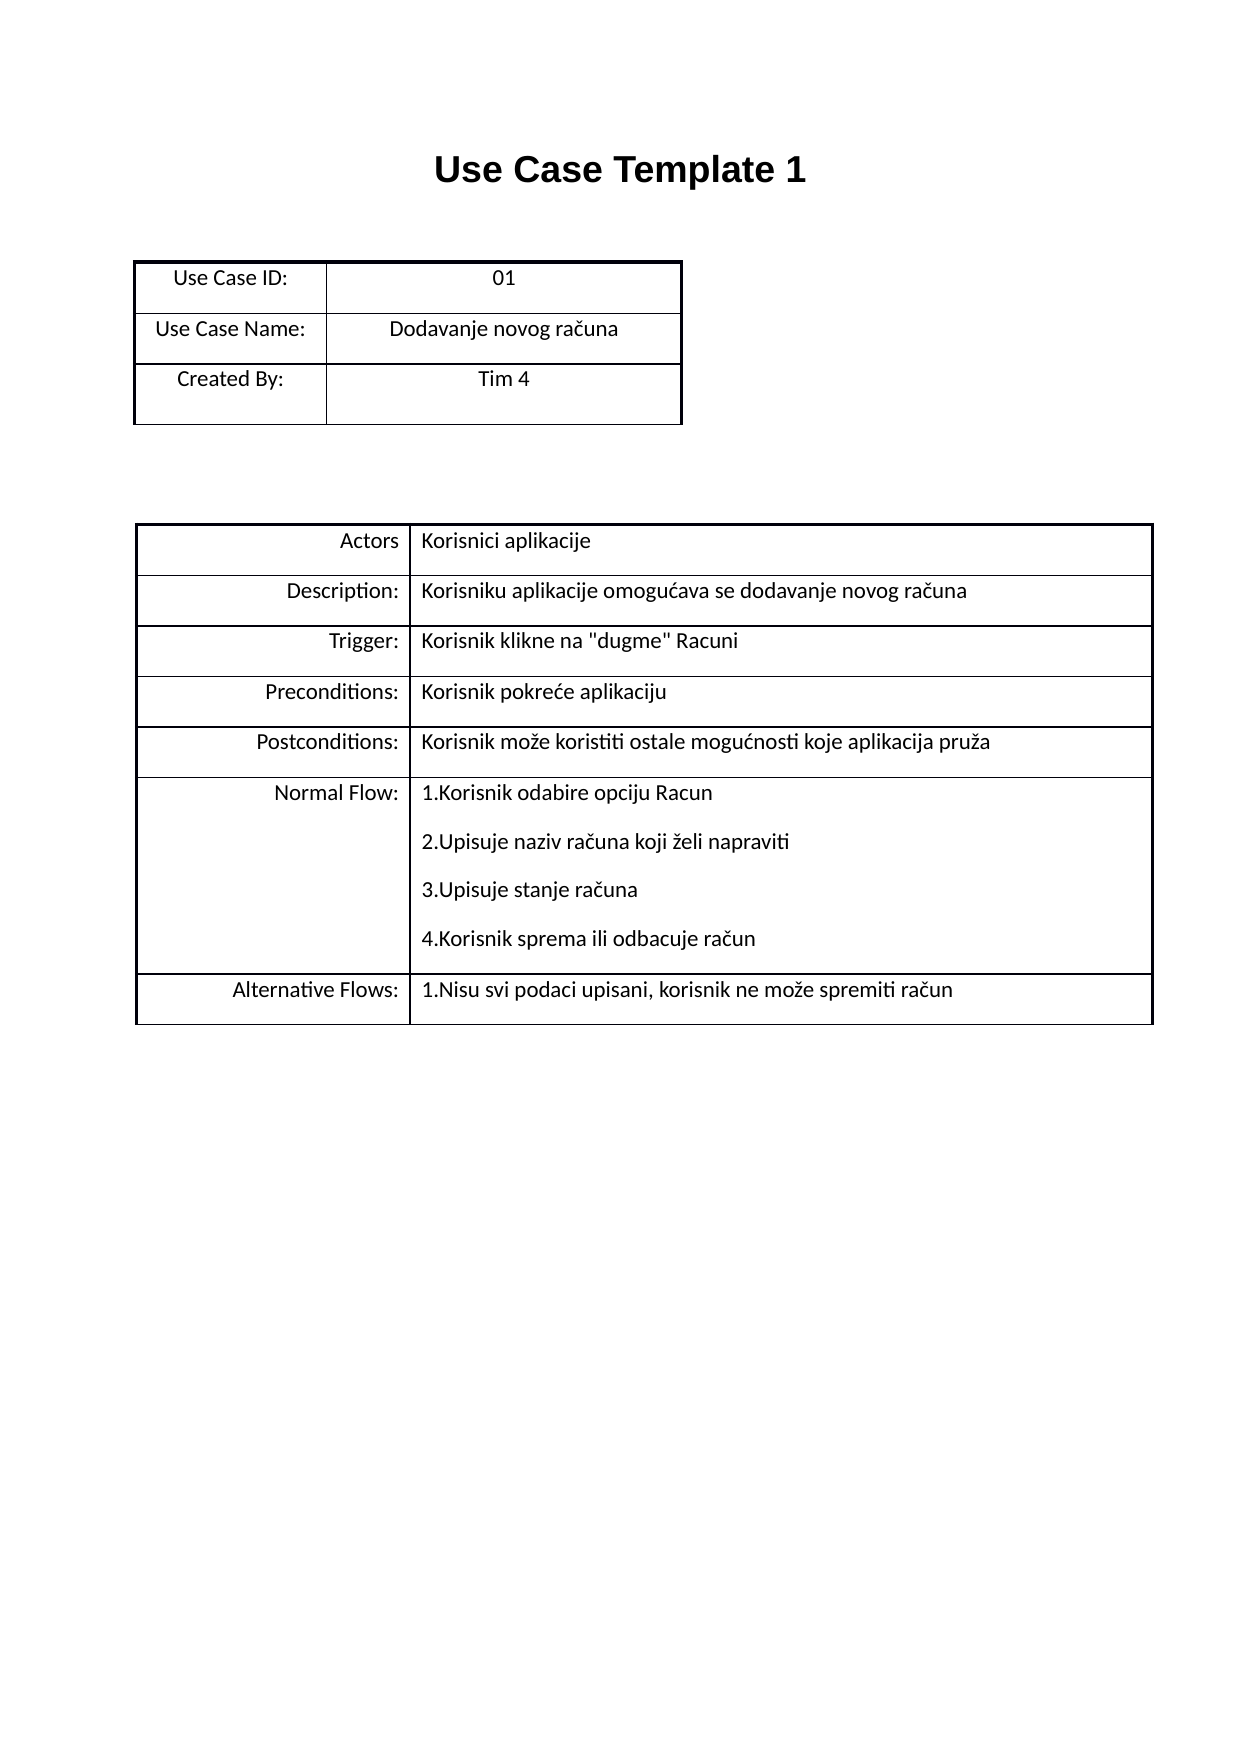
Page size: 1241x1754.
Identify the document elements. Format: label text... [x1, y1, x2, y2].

table_cell Postconditions: [138, 728, 409, 776]
table_cell Alternative Flows: [138, 975, 409, 1024]
table_cell Dodavanje novog računa [327, 314, 680, 363]
text Use Case Template 1 [148, 148, 1093, 191]
table_header Korisnici aplikacije [411, 526, 1151, 575]
table_cell Korisnik može koristiti ostale mogućnosti koje aplikacija pruža [411, 728, 1151, 776]
table_cell Preconditions: [138, 677, 409, 726]
table_cell Created By: [136, 365, 326, 423]
table_cell Use Case Name: [136, 314, 326, 363]
table_cell Description: [138, 576, 409, 625]
table_header 01 [327, 264, 680, 312]
table_cell Korisnik pokreće aplikaciju [411, 677, 1151, 726]
table_cell Korisnik odabire opciju Racun Upisuje naziv računa koji želi napraviti Upisuje stanje računa Korisnik sprema ili odbacuje račun [411, 778, 1151, 973]
table_cell Korisnik klikne na "dugme" Racuni [411, 627, 1151, 676]
table_header Use Case ID: [136, 264, 326, 312]
table_cell Nisu svi podaci upisani, korisnik ne može spremiti račun [411, 975, 1151, 1024]
table_cell Tim 4 [327, 365, 680, 423]
table_cell Korisniku aplikacije omogućava se dodavanje novog računa [411, 576, 1151, 625]
table_cell Trigger: [138, 627, 409, 676]
table_cell Normal Flow: [138, 778, 409, 973]
table_header Actors [138, 526, 409, 575]
